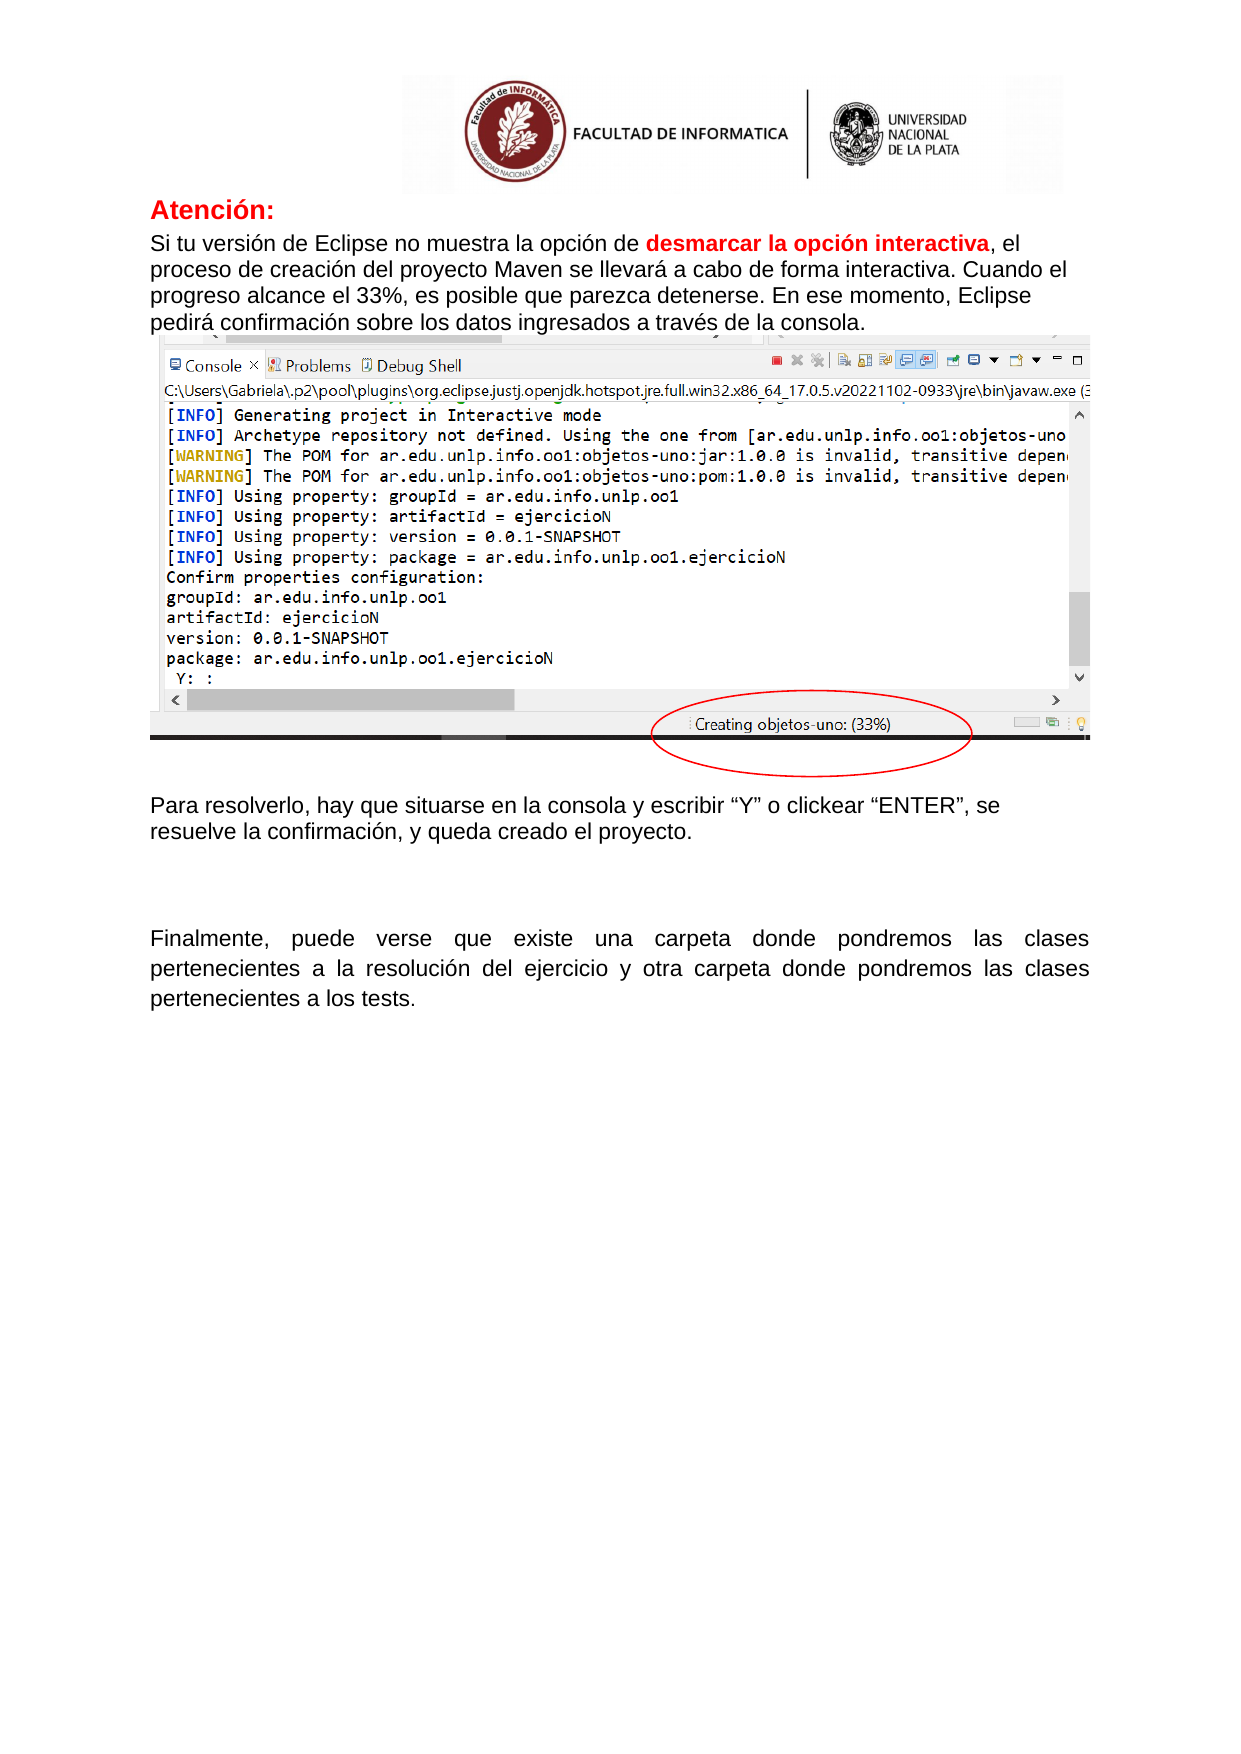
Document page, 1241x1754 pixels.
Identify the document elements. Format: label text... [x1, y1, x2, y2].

text Finalmente, puede verse que existe una carpeta donde pondremos las clases pertenecientes a la resolución del ejercicio y otra carpeta donde pondremos las clases pertenecientes a los tests. [150, 924, 1090, 1011]
text Para resolverlo, hay que situarse en la consola y escribir “Y” o clickear “ENTER”, se resuelve la confirmación, y queda creado el proyecto. [150, 792, 1090, 844]
text Si tu versión de Eclipse no muestra la opción de desmarcar la opción interactiva, el proceso de creación del proyecto Maven se llevará a cabo de forma interactiva. Cuando el progreso alcance el 33%, es posible que parezca detenerse. En ese momento, Eclipse pedirá confirmación sobre los datos ingresados a través de la consola. [150, 230, 1090, 335]
picture [653, 692, 971, 740]
text Atención: [150, 194, 1090, 225]
picture [150, 335, 1091, 740]
picture [401, 75, 1064, 194]
